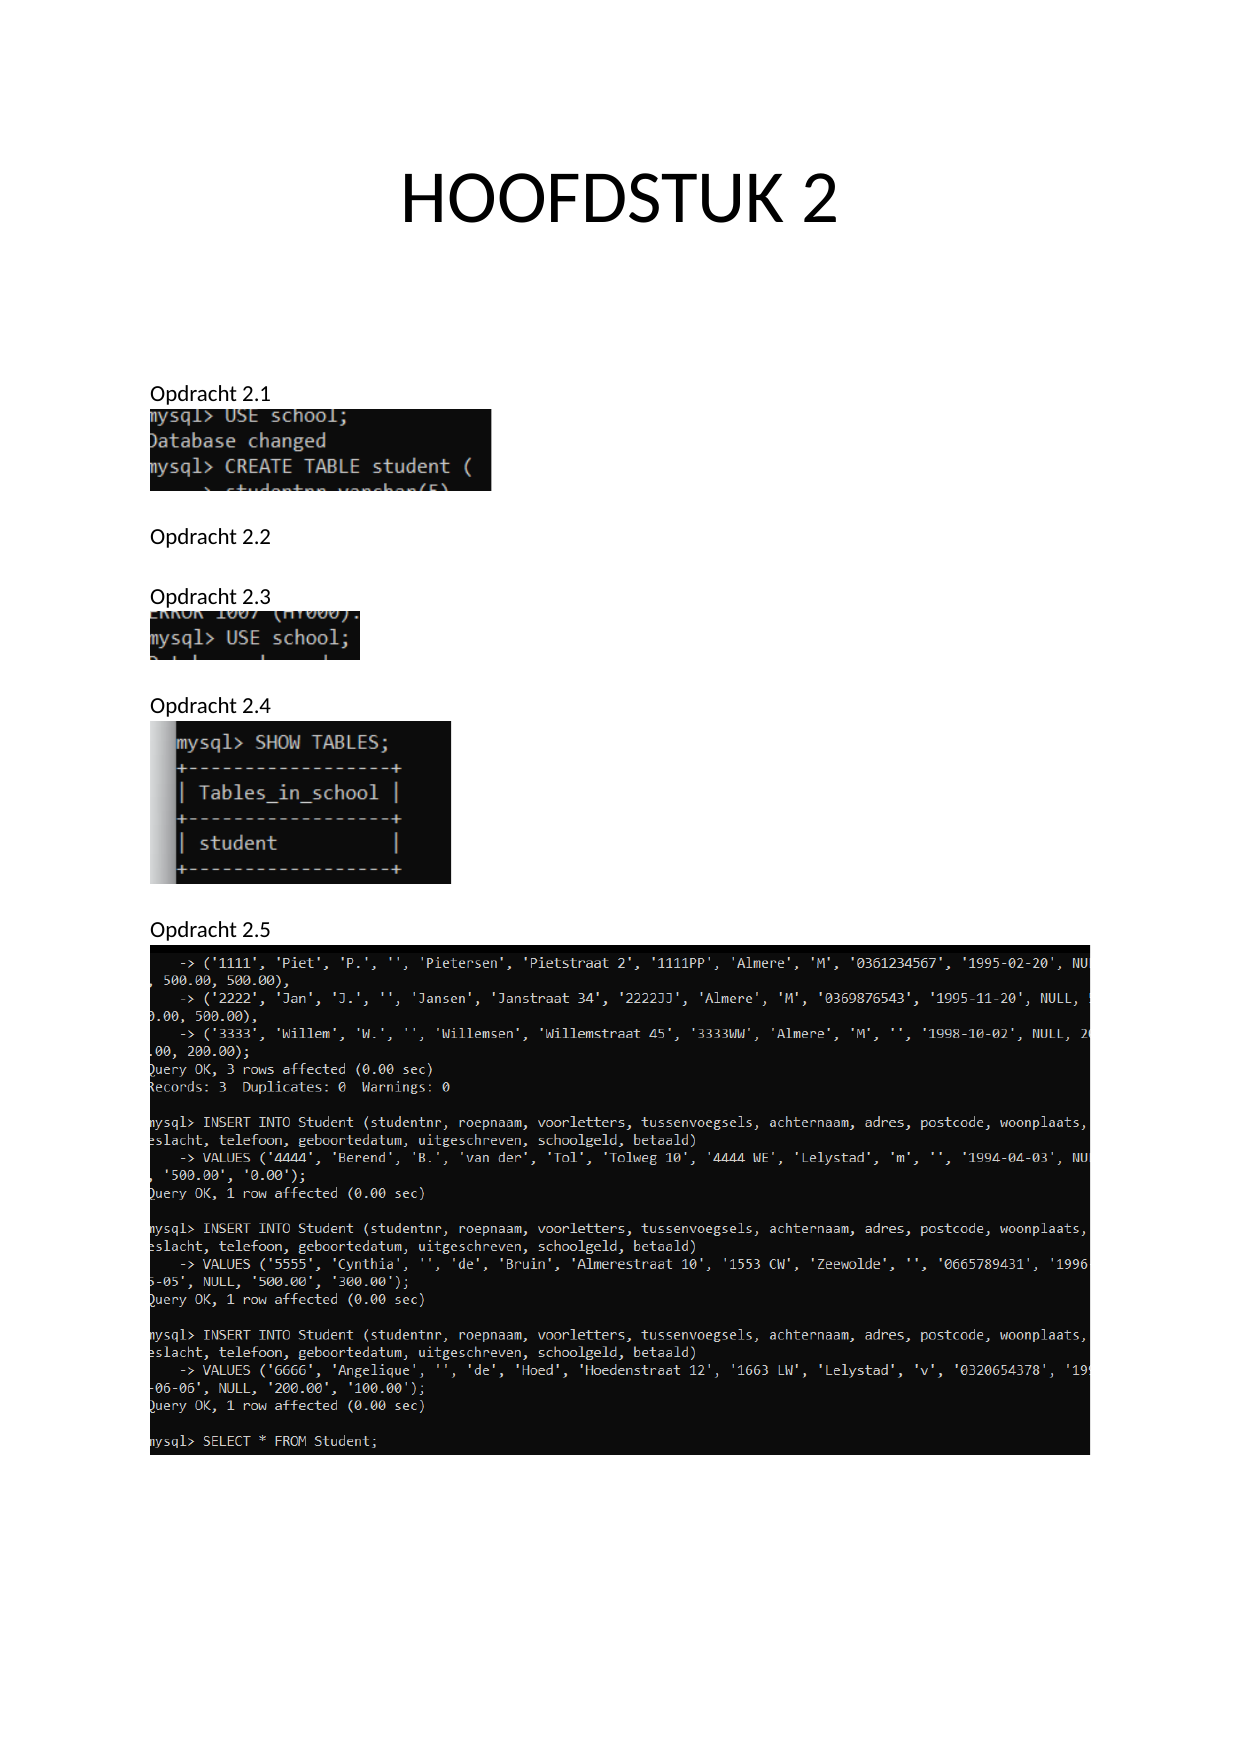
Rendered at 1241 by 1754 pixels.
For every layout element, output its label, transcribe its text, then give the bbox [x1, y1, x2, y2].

text HOOFDSTUK 2 [150, 150, 1090, 242]
text Opdracht 2.1 Opdracht 2.2 Opdracht 2.3 Opdracht 2.4 Opdracht 2.5 [150, 379, 1090, 945]
